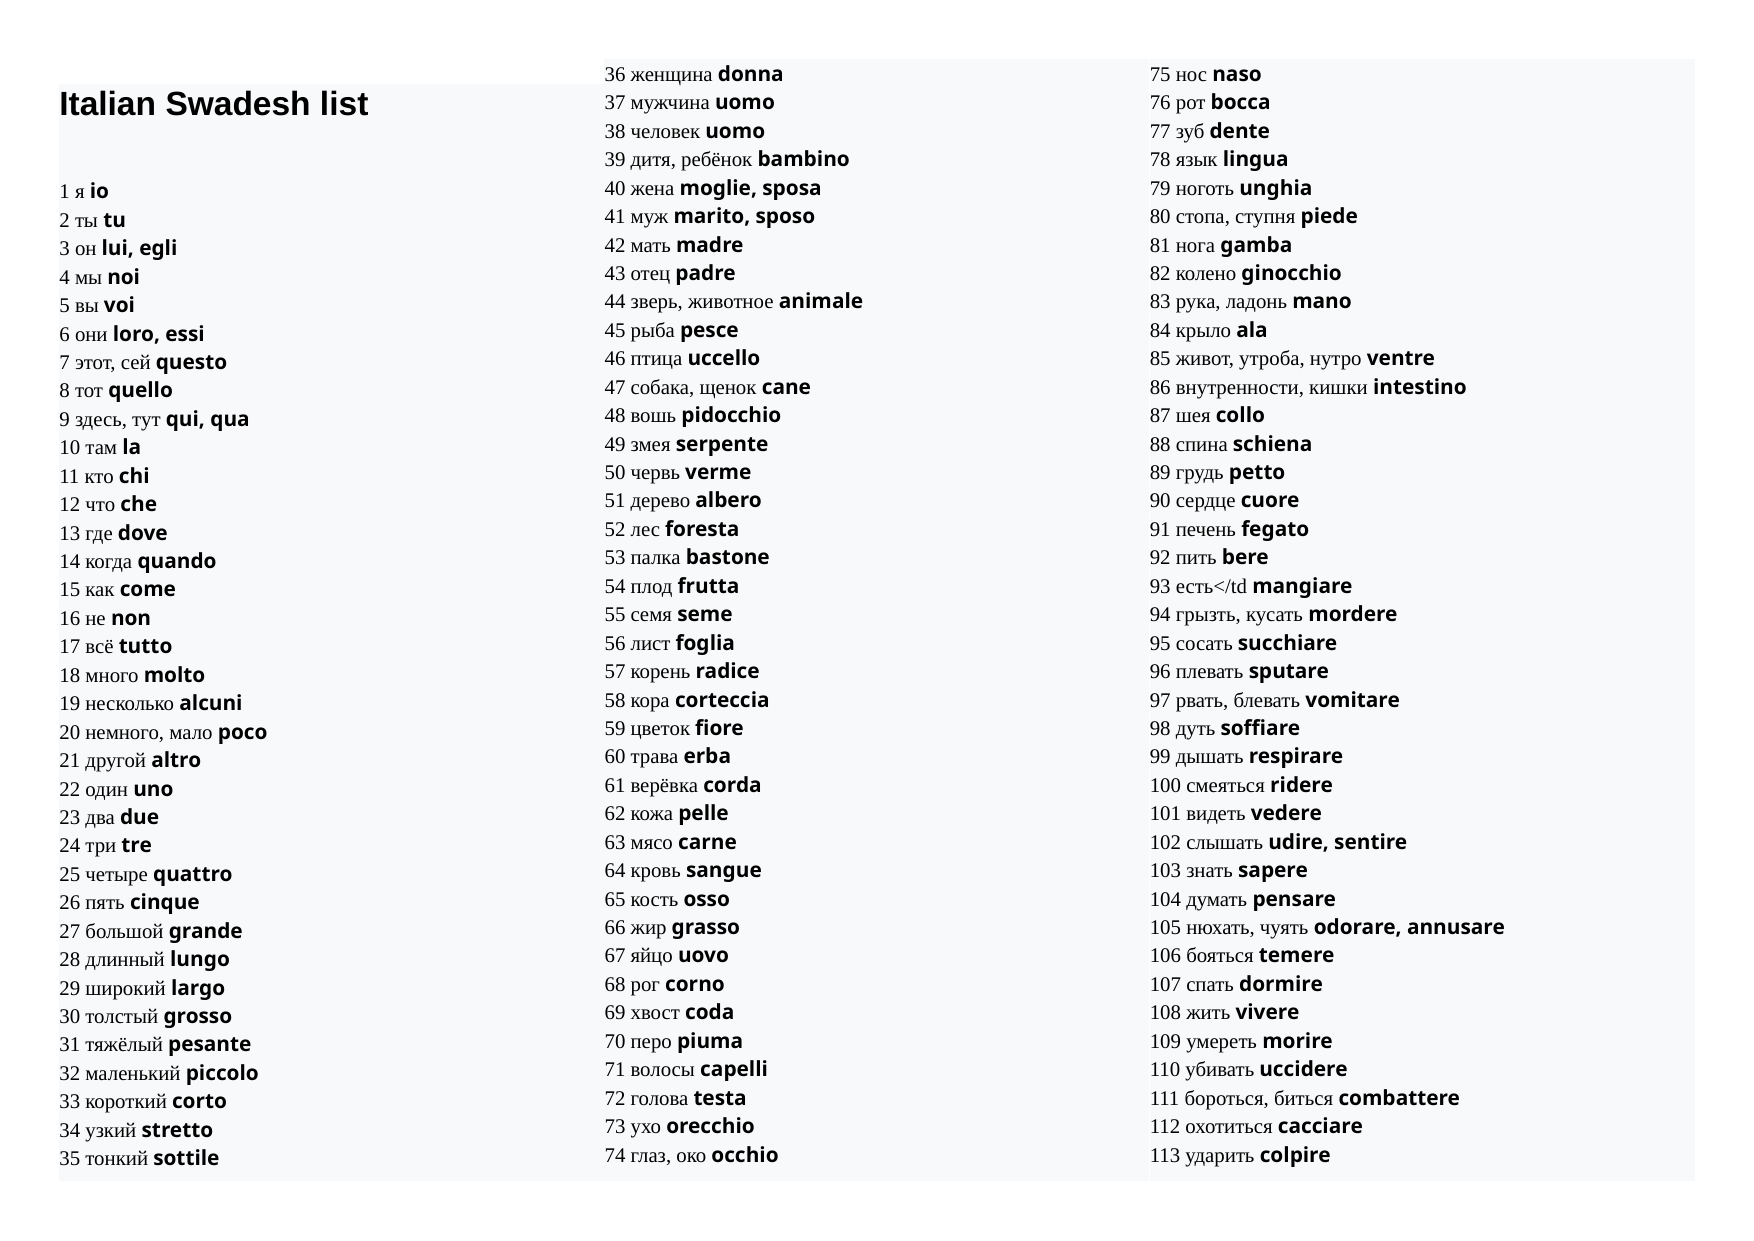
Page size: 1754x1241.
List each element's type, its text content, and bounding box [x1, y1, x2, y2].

text 64 кровь sangue [604, 855, 1149, 884]
text 61 верёвка corda [604, 770, 1149, 798]
text 89 грудь petto [1149, 457, 1695, 486]
text 10 там la [59, 432, 604, 461]
text 50 червь verme [604, 457, 1149, 486]
text 45 рыба pesce [604, 315, 1149, 343]
text 73 ухо orecchio [604, 1111, 1149, 1140]
text 37 мужчина uomo [604, 87, 1149, 116]
text 78 язык lingua [1149, 144, 1695, 173]
text 54 плод frutta [604, 571, 1149, 599]
text 21 другой altro [59, 745, 604, 774]
text 68 рог corno [604, 969, 1149, 997]
text 77 зуб dente [1149, 116, 1695, 144]
text 76 рот bocca [1149, 87, 1695, 116]
text 5 вы voi [59, 290, 604, 319]
text 86 внутренности, кишки intestino [1149, 372, 1695, 400]
text 80 стопа, ступня piede [1149, 201, 1695, 230]
text 82 колено ginocchio [1149, 258, 1695, 287]
text 100 смеяться ridere [1149, 770, 1695, 798]
text 85 живот, утроба, нутро ventre [1149, 343, 1695, 372]
text 6 они loro, essi [59, 319, 604, 347]
text 112 охотиться cacciare [1149, 1111, 1695, 1140]
text 81 нога gamba [1149, 230, 1695, 258]
text 70 перо piuma [604, 1026, 1149, 1054]
text 90 сердце cuore [1149, 486, 1695, 514]
text 3 он lui, egli [59, 233, 604, 262]
text 24 три tre [59, 831, 604, 859]
text 102 слышать udire, sentire [1149, 827, 1695, 855]
text 33 короткий corto [59, 1086, 604, 1115]
text 20 немного, мало poco [59, 717, 604, 745]
text 39 дитя, ребёнок bambino [604, 144, 1149, 173]
text 44 зверь, животное animale [604, 287, 1149, 315]
text 101 видеть vedere [1149, 798, 1695, 827]
text 67 яйцо uovo [604, 941, 1149, 969]
text 111 бороться, биться combattere [1149, 1083, 1695, 1111]
text 109 умереть morire [1149, 1026, 1695, 1054]
text 14 когда quando [59, 546, 604, 574]
text 51 дерево albero [604, 486, 1149, 514]
text 103 знать sapere [1149, 855, 1695, 884]
text 16 не non [59, 603, 604, 631]
text 63 мясо carne [604, 827, 1149, 855]
text 32 маленький piccolo [59, 1058, 604, 1086]
text 46 птица uccello [604, 343, 1149, 372]
text 56 лист foglia [604, 628, 1149, 656]
text 48 вошь pidocchio [604, 400, 1149, 429]
text 36 женщина donna [604, 59, 1149, 87]
text 41 муж marito, sposo [604, 201, 1149, 230]
text 34 узкий stretto [59, 1115, 604, 1143]
text 92 пить bere [1149, 542, 1695, 571]
text 7 этот, сей questo [59, 347, 604, 376]
text 55 семя seme [604, 599, 1149, 628]
text 25 четыре quattro [59, 859, 604, 887]
text 83 рука, ладонь mano [1149, 287, 1695, 315]
text 9 здесь, тут qui, qua [59, 404, 604, 432]
text 42 мать madre [604, 230, 1149, 258]
text 87 шея collo [1149, 400, 1695, 429]
text 4 мы noi [59, 262, 604, 290]
text 72 голова testa [604, 1083, 1149, 1111]
text 23 два due [59, 802, 604, 831]
text 40 жена moglie, sposa [604, 173, 1149, 201]
text 97 рвать, блевать vomitare [1149, 685, 1695, 713]
text 1 я io [59, 176, 604, 205]
text 113 ударить colpire [1149, 1140, 1695, 1168]
text 26 пять cinque [59, 887, 604, 916]
subtitle Italian Swadesh list [59, 84, 604, 123]
text 110 убивать uccidere [1149, 1054, 1695, 1083]
text 69 хвост coda [604, 997, 1149, 1026]
text 49 змея serpente [604, 429, 1149, 457]
text 59 цветок fiore [604, 713, 1149, 742]
text 57 корень radice [604, 656, 1149, 685]
text 38 человек uomo [604, 116, 1149, 144]
text 104 думать pensare [1149, 884, 1695, 912]
text 66 жир grasso [604, 912, 1149, 941]
text 30 толстый grosso [59, 1001, 604, 1029]
text 75 нос naso [1149, 59, 1695, 87]
text 11 кто chi [59, 461, 604, 489]
text 13 где dove [59, 518, 604, 546]
text 95 сосать succhiare [1149, 628, 1695, 656]
text 52 лес foresta [604, 514, 1149, 542]
text 22 один uno [59, 774, 604, 802]
text 65 кость osso [604, 884, 1149, 912]
text 99 дышать respirare [1149, 742, 1695, 770]
text 19 несколько alcuni [59, 688, 604, 717]
text 29 широкий largo [59, 973, 604, 1001]
text 47 собака, щенок cane [604, 372, 1149, 400]
text 108 жить vivere [1149, 997, 1695, 1026]
text 98 дуть soffiare [1149, 713, 1695, 742]
text 18 много molto [59, 660, 604, 688]
text 71 волосы capelli [604, 1054, 1149, 1083]
text 107 спать dormire [1149, 969, 1695, 997]
text 74 глаз, око occhio [604, 1140, 1149, 1168]
text 88 спина schiena [1149, 429, 1695, 457]
text 8 тот quello [59, 376, 604, 404]
text 60 трава erba [604, 742, 1149, 770]
text 62 кожа pelle [604, 798, 1149, 827]
text 58 кора corteccia [604, 685, 1149, 713]
text 79 ноготь unghia [1149, 173, 1695, 201]
text 43 отец padre [604, 258, 1149, 287]
text 17 всё tutto [59, 631, 604, 660]
text 31 тяжёлый pesante [59, 1029, 604, 1058]
text 2 ты tu [59, 205, 604, 233]
text 28 длинный lungo [59, 944, 604, 973]
text 93 есть</td mangiare [1149, 571, 1695, 599]
text 94 грызть, кусать mordere [1149, 599, 1695, 628]
text 84 крыло ala [1149, 315, 1695, 343]
text 91 печень fegato [1149, 514, 1695, 542]
text 35 тонкий sottile [59, 1143, 604, 1172]
text 96 плевать sputare [1149, 656, 1695, 685]
text 105 нюхать, чуять odorare, annusare [1149, 912, 1695, 941]
text 27 большой grande [59, 916, 604, 944]
text 106 бояться temere [1149, 941, 1695, 969]
text 53 палка bastone [604, 542, 1149, 571]
text 15 как come [59, 574, 604, 603]
text 12 что che [59, 489, 604, 518]
